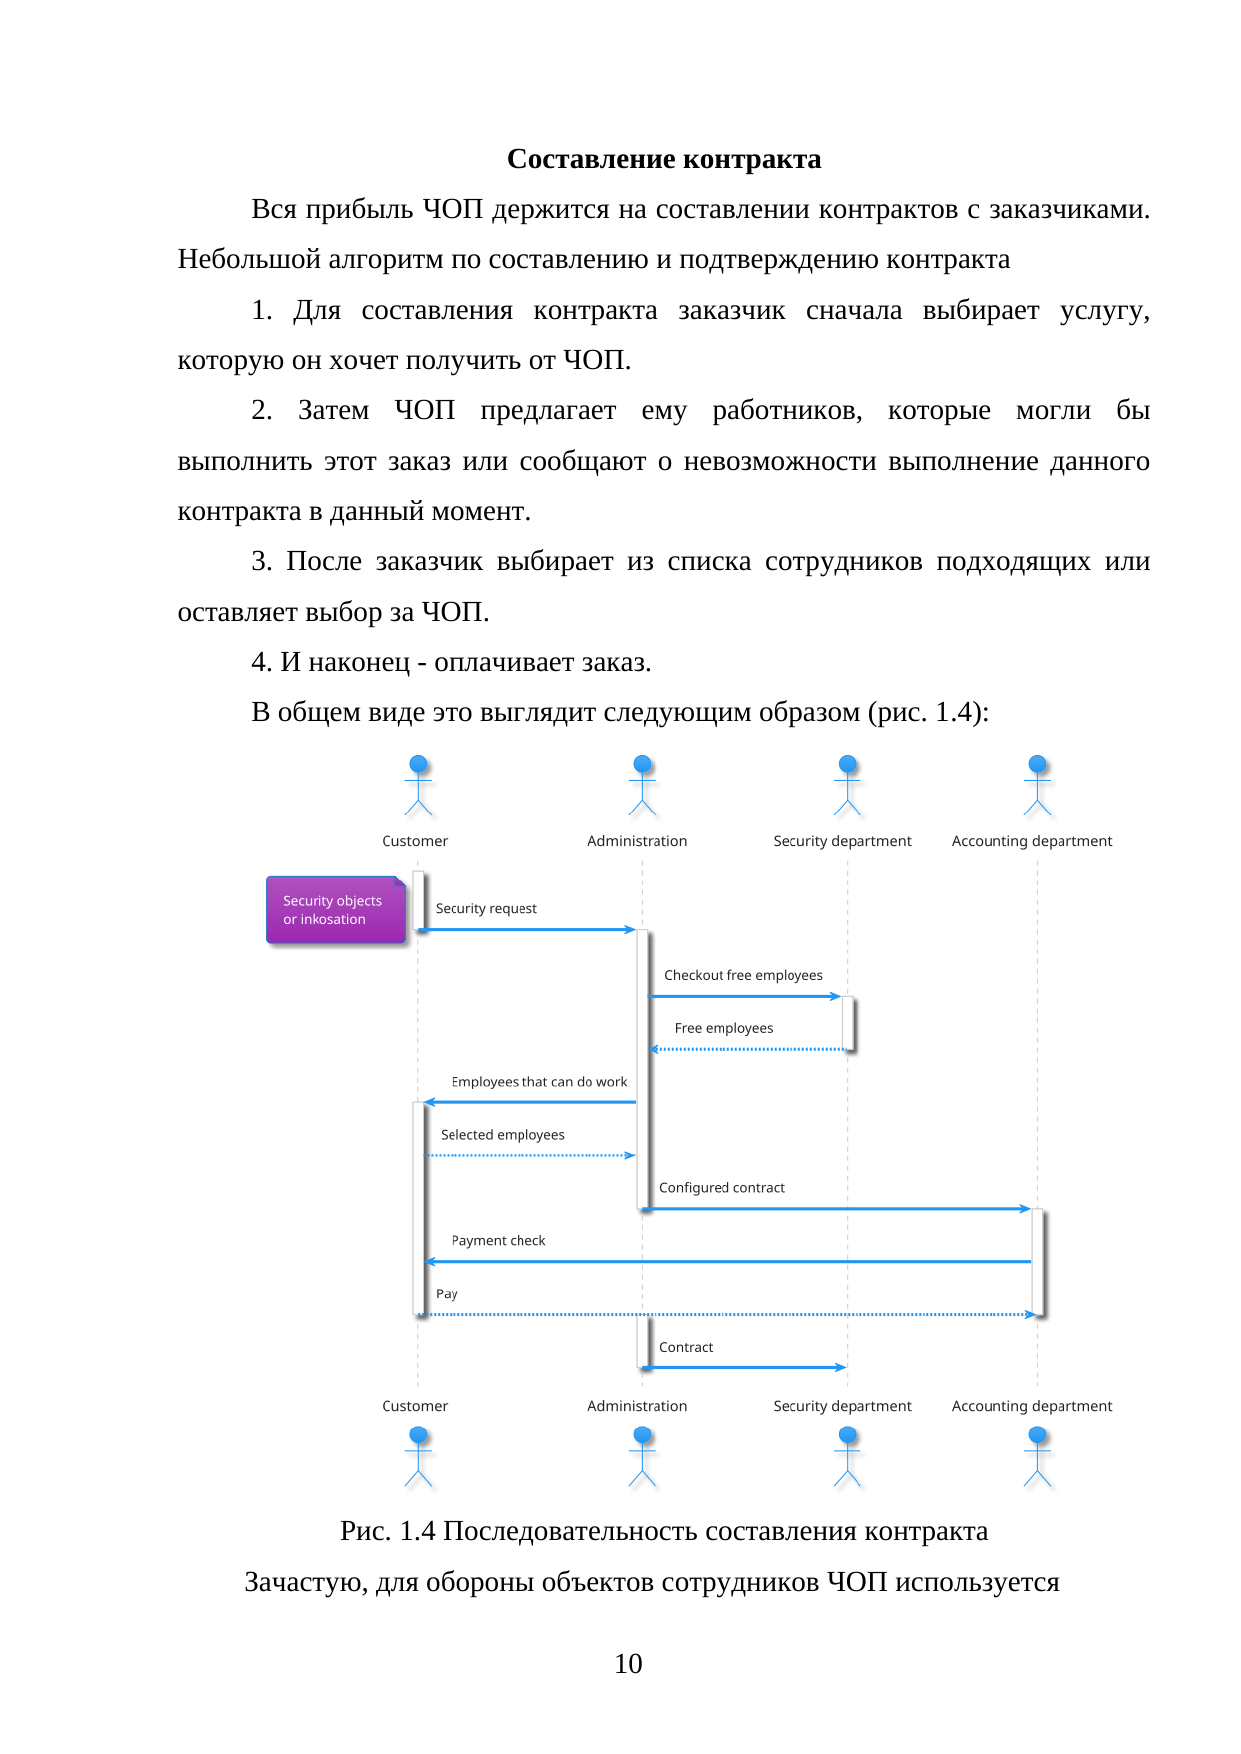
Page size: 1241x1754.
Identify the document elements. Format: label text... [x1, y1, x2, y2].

subtitle Рис. 1.4 Последовательность составления контракта [177, 1513, 1152, 1547]
text Вся прибыль ЧОП держится на составлении контрактов с заказчиками. Небольшой алгоритм по составлению и подтверждению контракта [177, 191, 1152, 275]
subtitle Составление контракта [177, 141, 1152, 174]
picture [251, 744, 1127, 1497]
text 3. После заказчик выбирает из списка сотрудников подходящих или оставляет выбор за ЧОП. [177, 543, 1152, 627]
text Зачастую, для обороны объектов сотрудников ЧОП используется [177, 1564, 1152, 1597]
text В общем виде это выглядит следующим образом (рис. 1.4): [177, 694, 1152, 728]
text 1. Для составления контракта заказчик сначала выбирает услугу, которую он хочет получить от ЧОП. [177, 292, 1152, 376]
text 4. И наконец - оплачивает заказ. [177, 644, 1152, 678]
text 2. Затем ЧОП предлагает ему работников, которые могли бы выполнить этот заказ или сообщают о невозможности выполнение данного контракта в данный момент. [177, 392, 1152, 527]
